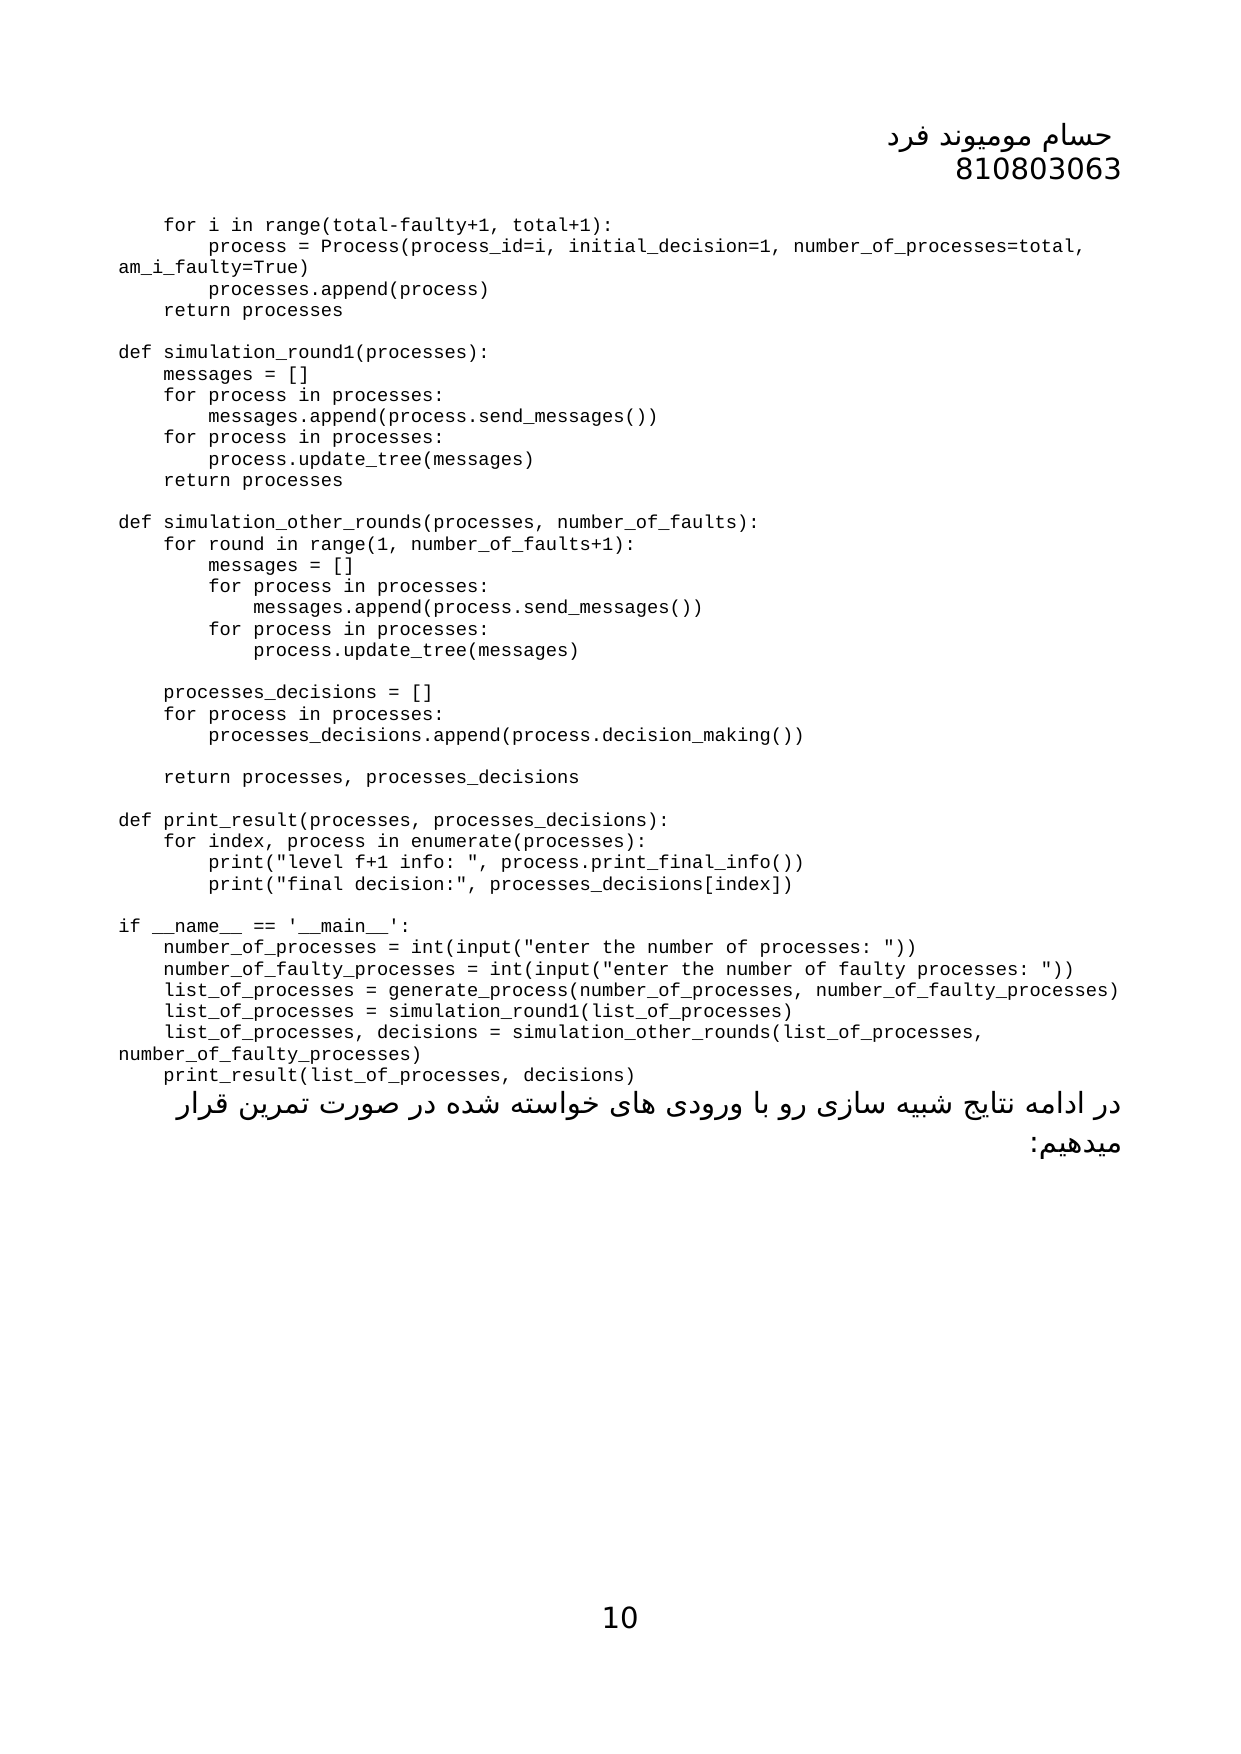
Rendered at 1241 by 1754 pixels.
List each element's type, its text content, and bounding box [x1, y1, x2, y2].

text print("level f+1 info: ", process.print_final_info()) [118, 853, 1122, 874]
text messages = [] [118, 364, 1122, 386]
text for process in processes: [118, 428, 1122, 449]
text for process in processes: [118, 704, 1122, 726]
text return processes, processes_decisions [118, 768, 1122, 789]
text process.update_tree(messages) [118, 449, 1122, 471]
text number_of_processes = int(input("enter the number of processes: ")) [118, 938, 1122, 959]
text print_result(list_of_processes, decisions) [118, 1066, 1122, 1087]
text for round in range(1, number_of_faults+1): [118, 534, 1122, 556]
text return processes [118, 471, 1122, 492]
text در ادامه نتایج شبیه سازی رو با ورودی های خواسته شده در صورت تمرین قرار میدهیم: [118, 1087, 1122, 1160]
text list_of_processes, decisions = simulation_other_rounds(list_of_processes, number_of_faulty_processes) [118, 1023, 1122, 1066]
text number_of_faulty_processes = int(input("enter the number of faulty processes: ")) [118, 959, 1122, 981]
text processes_decisions = [] [118, 683, 1122, 704]
text list_of_processes = generate_process(number_of_processes, number_of_faulty_processes) [118, 981, 1122, 1002]
text list_of_processes = simulation_round1(list_of_processes) [118, 1002, 1122, 1023]
text def print_result(processes, processes_decisions): [118, 811, 1122, 832]
text def simulation_other_rounds(processes, number_of_faults): [118, 513, 1122, 534]
text messages = [] [118, 556, 1122, 577]
text for process in processes: [118, 577, 1122, 598]
text return processes [118, 301, 1122, 322]
text processes.append(process) [118, 279, 1122, 301]
text for index, process in enumerate(processes): [118, 832, 1122, 853]
text process = Process(process_id=i, initial_decision=1, number_of_processes=total, am_i_faulty=True) [118, 237, 1122, 279]
text if __name__ == '__main__': [118, 917, 1122, 938]
text messages.append(process.send_messages()) [118, 407, 1122, 428]
text print("final decision:", processes_decisions[index]) [118, 874, 1122, 896]
text for i in range(total-faulty+1, total+1): [118, 216, 1122, 237]
text messages.append(process.send_messages()) [118, 598, 1122, 619]
text for process in processes: [118, 386, 1122, 407]
text for process in processes: [118, 619, 1122, 641]
text def simulation_round1(processes): [118, 343, 1122, 364]
text process.update_tree(messages) [118, 641, 1122, 662]
text processes_decisions.append(process.decision_making()) [118, 726, 1122, 747]
